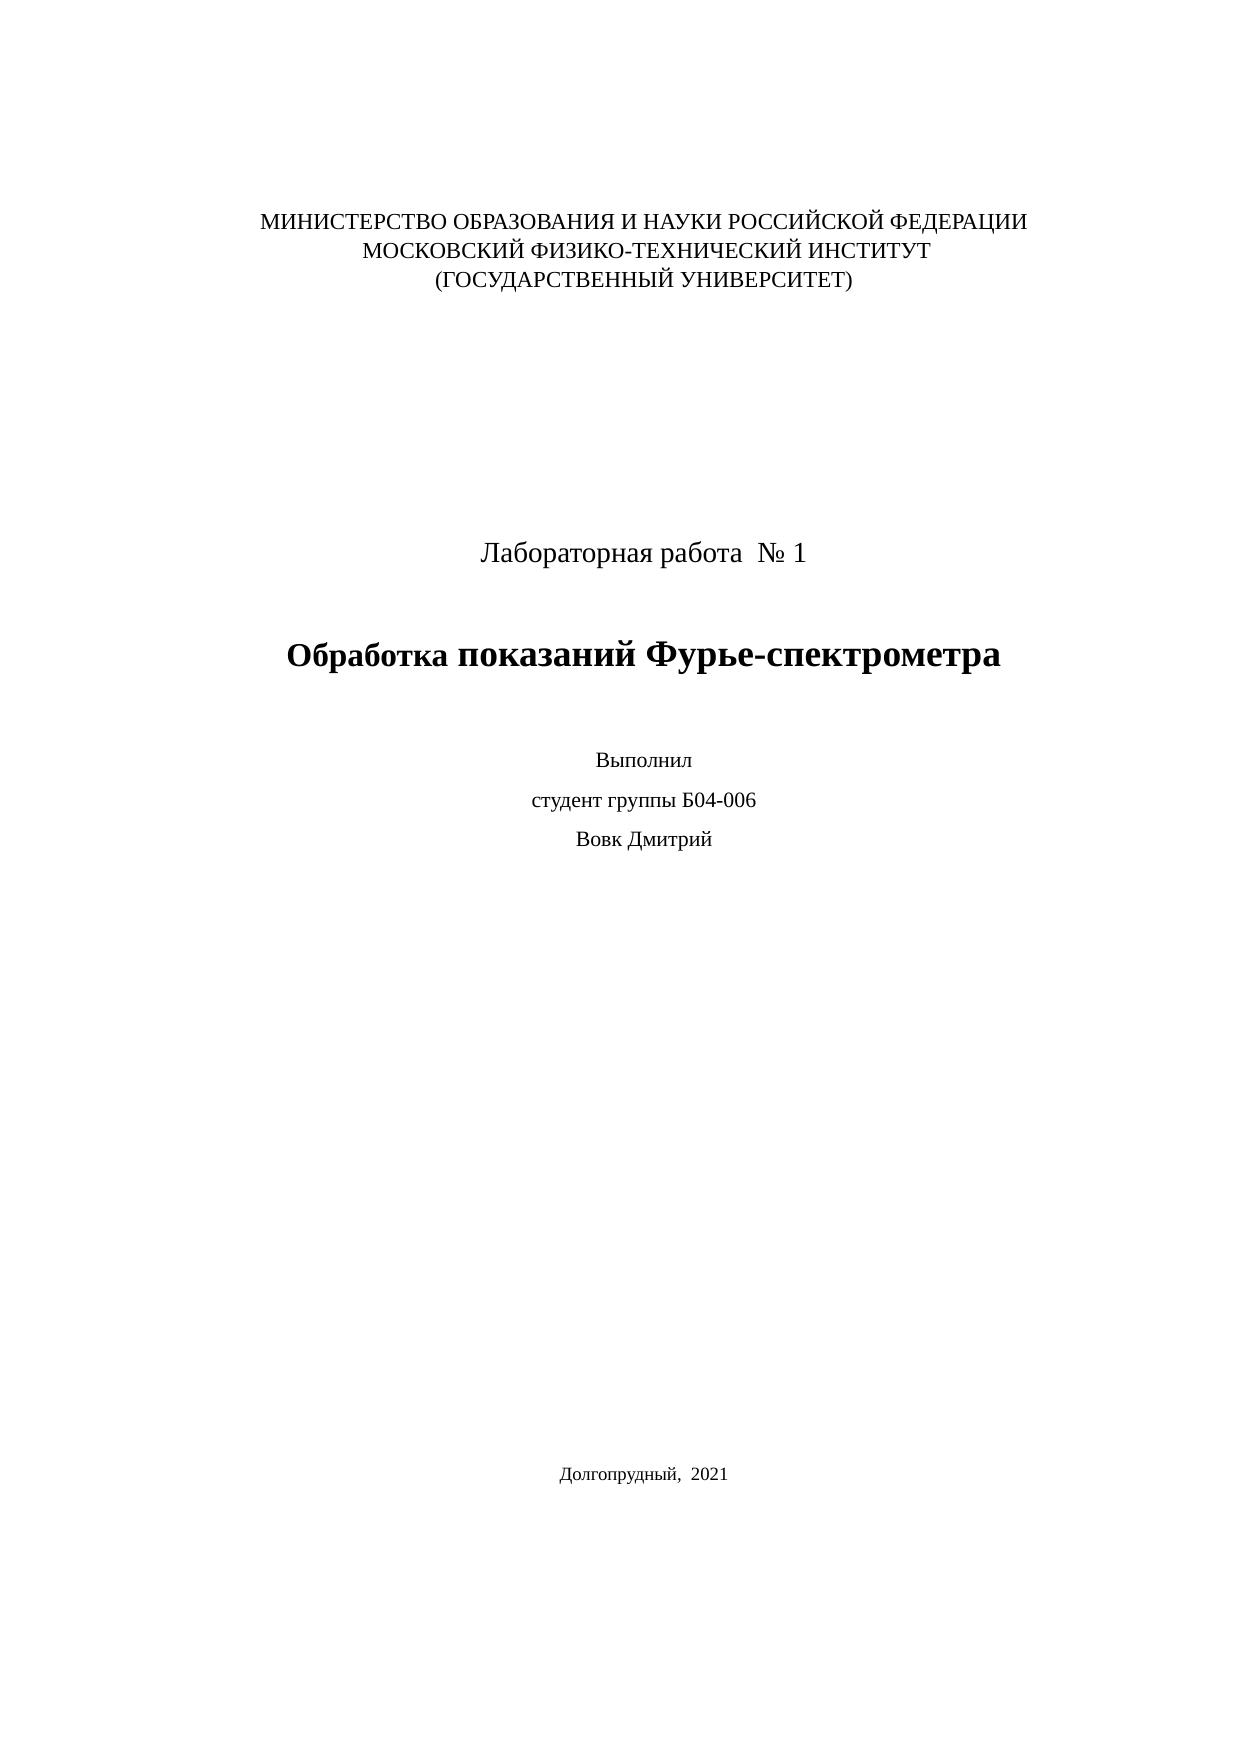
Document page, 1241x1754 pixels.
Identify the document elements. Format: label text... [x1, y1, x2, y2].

text Вовк Дмитрий [118, 826, 1110, 852]
text МОСКОВСКИЙ ФИЗИКО-ТЕХНИЧЕСКИЙ ИНСТИТУТ [118, 237, 1110, 263]
text Обработка показаний Фурье-спектрометра [118, 631, 1110, 674]
text Выполнил [118, 747, 1110, 772]
text студент группы Б04-006 [118, 787, 1110, 812]
text (ГОСУДАРСТВЕННЫЙ УНИВЕРСИТЕТ) [118, 266, 1110, 292]
text Долгопрудный, 2021 [118, 1463, 1110, 1485]
text МИНИСТЕРСТВО ОБРАЗОВАНИЯ И НАУКИ РОССИЙСКОЙ ФЕДЕРАЦИИ [118, 208, 1110, 234]
text Лабораторная работа № 1 [118, 535, 1110, 569]
